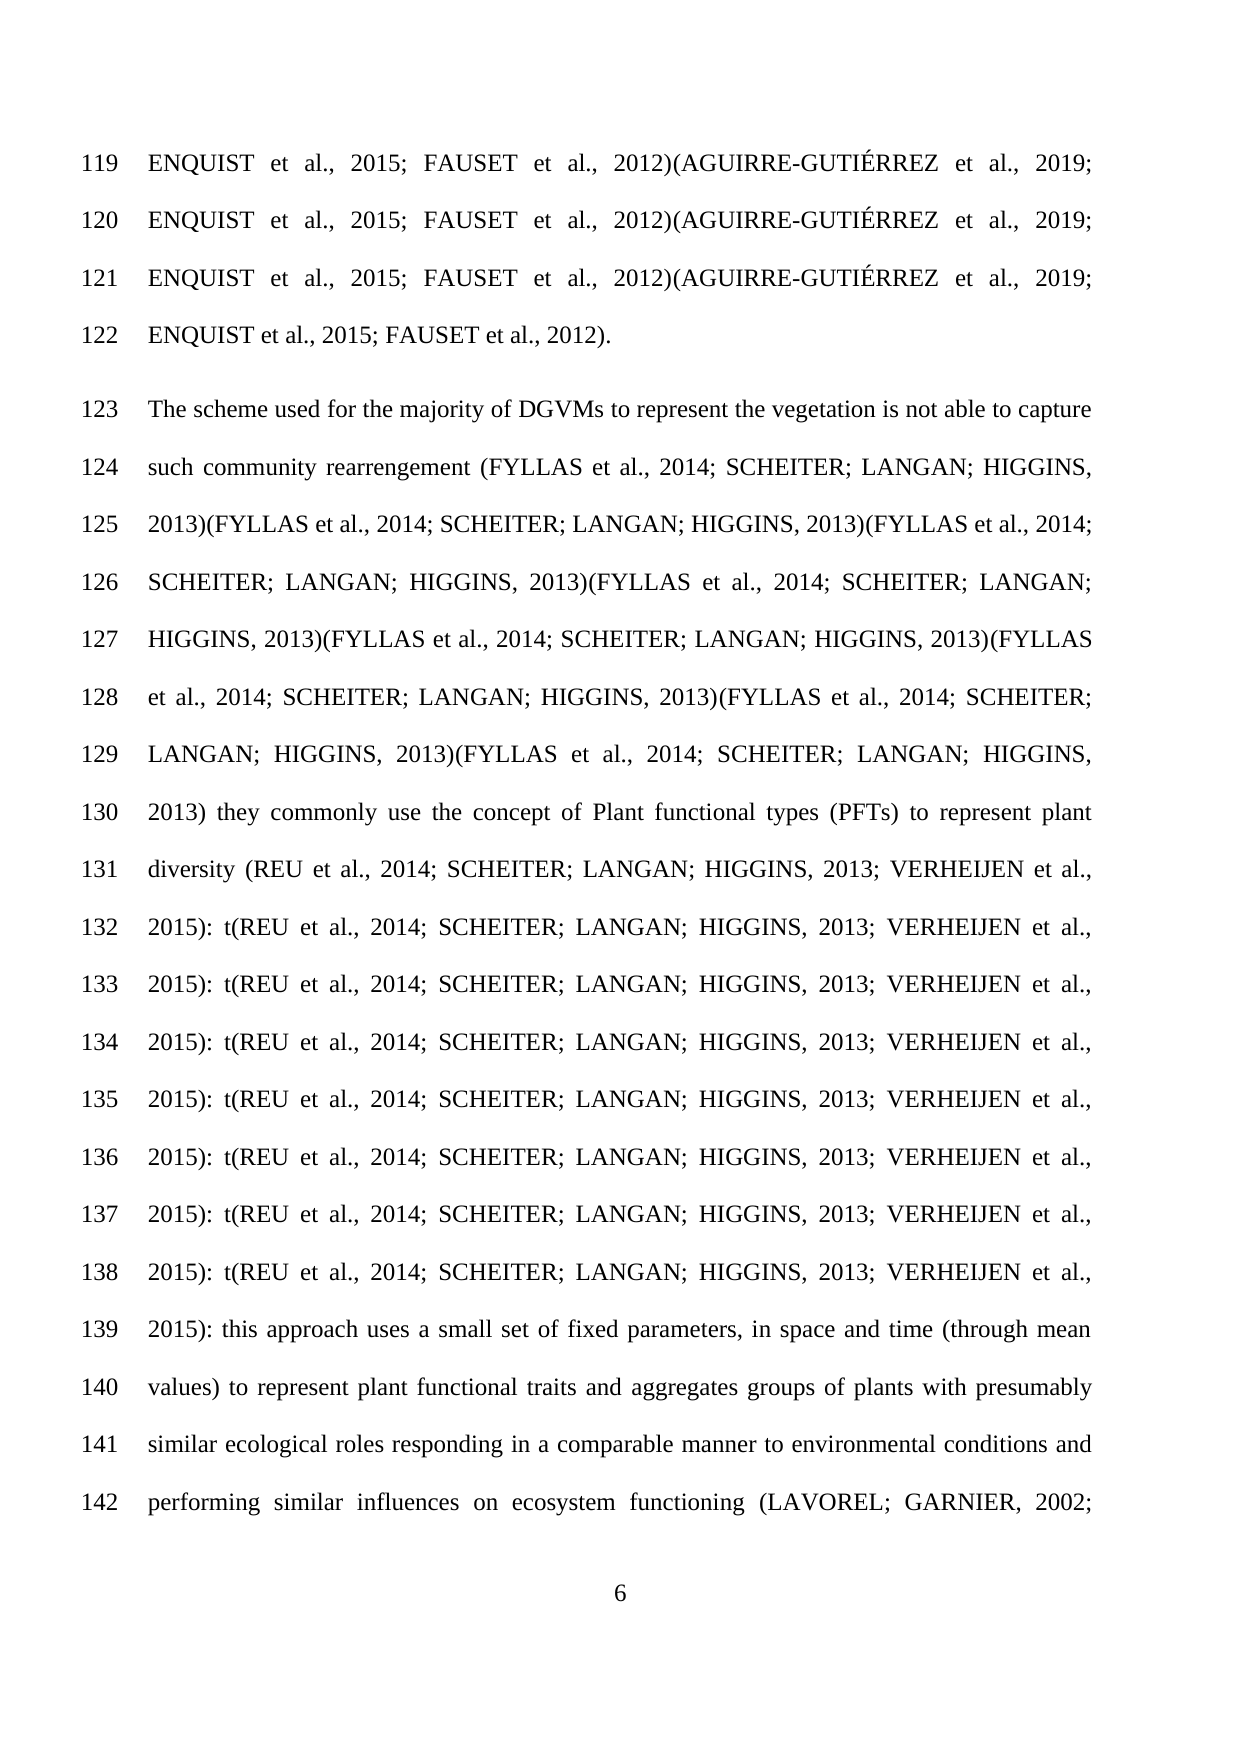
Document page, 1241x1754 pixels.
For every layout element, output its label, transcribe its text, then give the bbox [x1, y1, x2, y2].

text The scheme used for the majority of DGVMs to represent the vegetation is not able to capture such community rearrengement (FYLLAS et al., 2014; SCHEITER; LANGAN; HIGGINS, 2013)(FYLLAS et al., 2014; SCHEITER; LANGAN; HIGGINS, 2013)(FYLLAS et al., 2014; SCHEITER; LANGAN; HIGGINS, 2013)(FYLLAS et al., 2014; SCHEITER; LANGAN; HIGGINS, 2013)(FYLLAS et al., 2014; SCHEITER; LANGAN; HIGGINS, 2013)(FYLLAS et al., 2014; SCHEITER; LANGAN; HIGGINS, 2013)(FYLLAS et al., 2014; SCHEITER; LANGAN; HIGGINS, 2013)(FYLLAS et al., 2014; SCHEITER; LANGAN; HIGGINS, 2013) they commonly use the concept of Plant functional types (PFTs) to represent plant diversity (REU et al., 2014; SCHEITER; LANGAN; HIGGINS, 2013; VERHEIJEN et al., 2015): t(REU et al., 2014; SCHEITER; LANGAN; HIGGINS, 2013; VERHEIJEN et al., 2015): t(REU et al., 2014; SCHEITER; LANGAN; HIGGINS, 2013; VERHEIJEN et al., 2015): t(REU et al., 2014; SCHEITER; LANGAN; HIGGINS, 2013; VERHEIJEN et al., 2015): t(REU et al., 2014; SCHEITER; LANGAN; HIGGINS, 2013; VERHEIJEN et al., 2015): t(REU et al., 2014; SCHEITER; LANGAN; HIGGINS, 2013; VERHEIJEN et al., 2015): t(REU et al., 2014; SCHEITER; LANGAN; HIGGINS, 2013; VERHEIJEN et al., 2015): t(REU et al., 2014; SCHEITER; LANGAN; HIGGINS, 2013; VERHEIJEN et al., 2015): this approach uses a small set of fixed parameters, in space and time (through mean values) to represent plant functional traits and aggregates groups of plants with presumably similar ecological roles responding in a comparable manner to environmental conditions and performing similar influences on ecosystem functioning (LAVOREL; GARNIER, 2002; [148, 394, 1093, 1516]
text ENQUIST et al., 2015; FAUSET et al., 2012)(AGUIRRE-GUTIÉRREZ et al., 2019; ENQUIST et al., 2015; FAUSET et al., 2012)(AGUIRRE-GUTIÉRREZ et al., 2019; ENQUIST et al., 2015; FAUSET et al., 2012)(AGUIRRE-GUTIÉRREZ et al., 2019; ENQUIST et al., 2015; FAUSET et al., 2012)⁠. [148, 148, 1093, 349]
